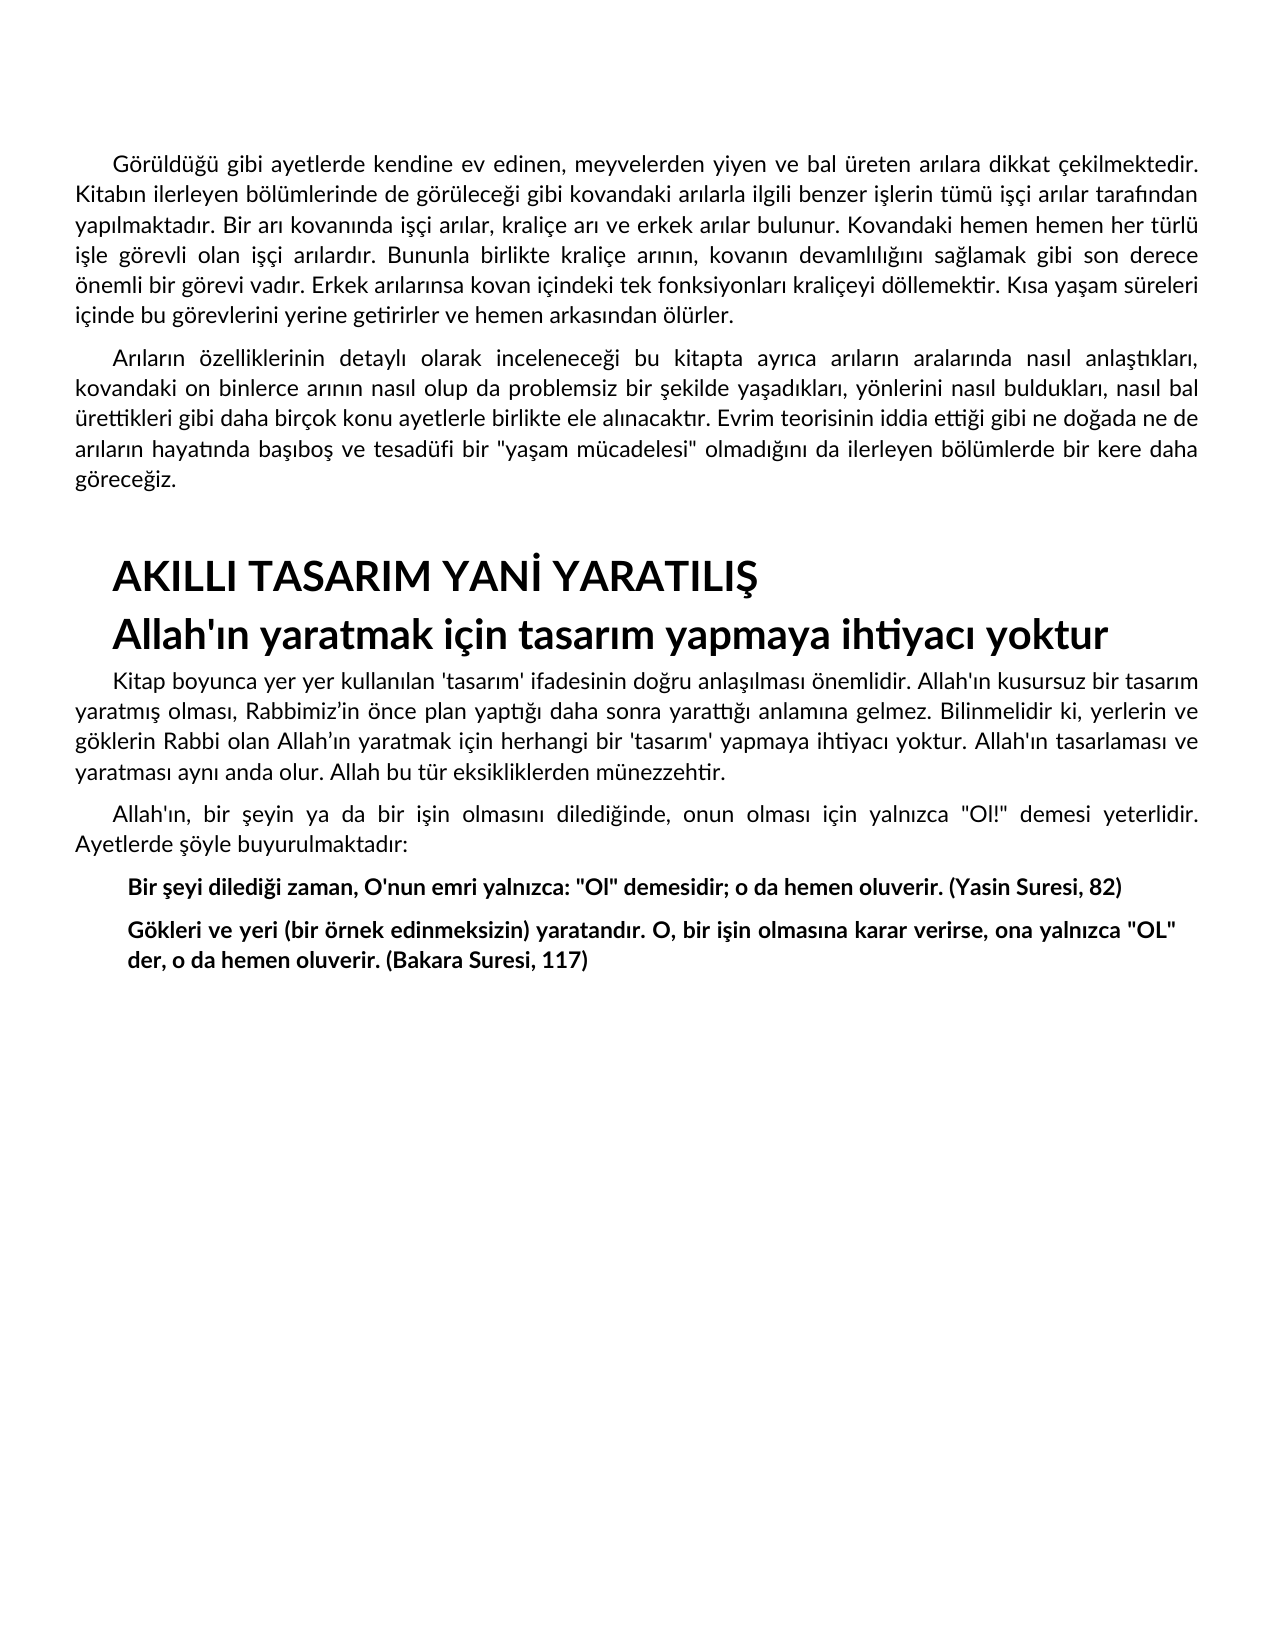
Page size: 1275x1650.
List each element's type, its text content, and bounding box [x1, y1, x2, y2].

subtitle AKILLI TASARIM YANİ YARATILIŞ [112, 550, 1200, 600]
text Gökleri ve yeri (bir örnek edinmeksizin) yaratandır. O, bir işin olmasına karar verirse, ona yalnızca "OL" der, o da hemen oluverir. (Bakara Suresi, 117) [127, 916, 1177, 973]
text Allah'ın, bir şeyin ya da bir işin olmasını dilediğinde, onun olması için yalnızca "Ol!" demesi yeterlidir. Ayetlerde şöyle buyurulmaktadır: [75, 800, 1200, 858]
text Görüldüğü gibi ayetlerde kendine ev edinen, meyvelerden yiyen ve bal üreten arılara dikkat çekilmektedir. Kitabın ilerleyen bölümlerinde de görüleceği gibi kovandaki arılarla ilgili benzer işlerin tümü işçi arılar tarafından yapılmaktadır. Bir arı kovanında işçi arılar, kraliçe arı ve erkek arılar bulunur. Kovandaki hemen hemen her türlü işle görevli olan işçi arılardır. Bununla birlikte kraliçe arının, kovanın devamlılığını sağlamak gibi son derece önemli bir görevi vadır. Erkek arılarınsa kovan içindeki tek fonksiyonları kraliçeyi döllemektir. Kısa yaşam süreleri içinde bu görevlerini yerine getirirler ve hemen arkasından ölürler. [75, 150, 1200, 328]
text Kitap boyunca yer yer kullanılan 'tasarım' ifadesinin doğru anlaşılması önemlidir. Allah'ın kusursuz bir tasarım yaratmış olması, Rabbimiz’in önce plan yaptığı daha sonra yarattığı anlamına gelmez. Bilinmelidir ki, yerlerin ve göklerin Rabbi olan Allah’ın yaratmak için herhangi bir 'tasarım' yapmaya ihtiyacı yoktur. Allah'ın tasarlaması ve yaratması aynı anda olur. Allah bu tür eksikliklerden münezzehtir. [75, 667, 1200, 785]
subtitle Allah'ın yaratmak için tasarım yapmaya ihtiyacı yoktur [112, 608, 1200, 658]
text Bir şeyi dilediği zaman, O'nun emri yalnızca: "Ol" demesidir; o da hemen oluverir. (Yasin Suresi, 82) [127, 873, 1177, 900]
text Arıların özelliklerinin detaylı olarak inceleneceği bu kitapta ayrıca arıların aralarında nasıl anlaştıkları, kovandaki on binlerce arının nasıl olup da problemsiz bir şekilde yaşadıkları, yönlerini nasıl buldukları, nasıl bal ürettikleri gibi daha birçok konu ayetlerle birlikte ele alınacaktır. Evrim teorisinin iddia ettiği gibi ne doğada ne de arıların hayatında başıboş ve tesadüfi bir "yaşam mücadelesi" olmadığını da ilerleyen bölümlerde bir kere daha göreceğiz. [75, 344, 1200, 492]
